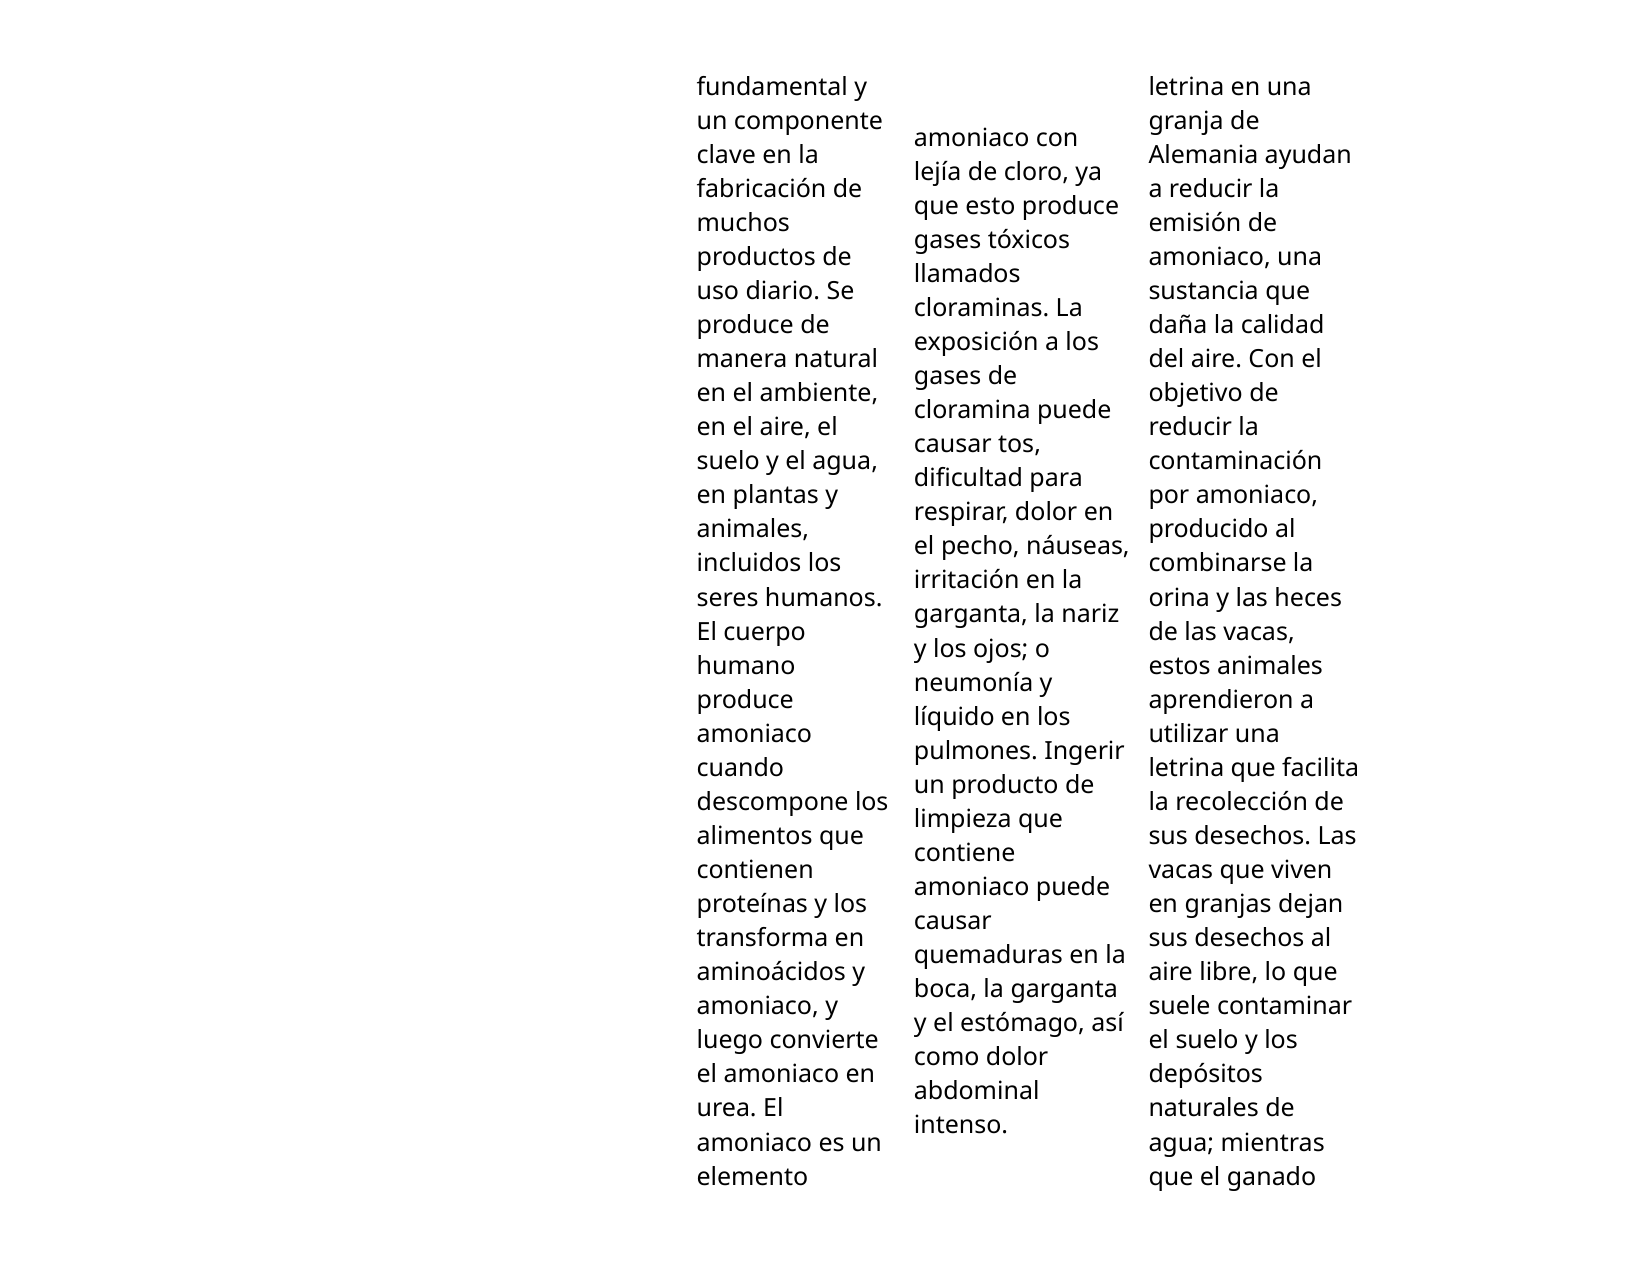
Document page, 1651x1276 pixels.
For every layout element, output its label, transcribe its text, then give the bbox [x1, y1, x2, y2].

table_cell amoniaco con lejía de cloro, ya que esto produce gases tóxicos llamados cloraminas. La exposición a los gases de cloramina puede causar tos, dificultad para respirar, dolor en el pecho, náuseas, irritación en la garganta, la nariz y los ojos; o neumonía y líquido en los pulmones. Ingerir un producto de limpieza que contiene amoniaco puede causar quemaduras en la boca, la garganta y el estómago, así como dolor abdominal intenso. [905, 59, 1139, 1201]
table_cell [378, 59, 511, 1201]
table_cell [511, 59, 687, 1201]
table_cell fundamental y un componente clave en la fabricación de muchos productos de uso diario. Se produce de manera natural en el ambiente, en el aire, el suelo y el agua, en plantas y animales, incluidos los seres humanos. El cuerpo humano produce amoniaco cuando descompone los alimentos que contienen proteínas y los transforma en aminoácidos y amoniaco, y luego convierte el amoniaco en urea. El amoniaco es un elemento [687, 59, 904, 1201]
table_cell [118, 59, 245, 1201]
table_cell [245, 59, 378, 1201]
table_cell letrina en una granja de Alemania ayudan a reducir la emisión de amoniaco, una sustancia que daña la calidad del aire. Con el objetivo de reducir la contaminación por amoniaco, producido al combinarse la orina y las heces de las vacas, estos animales aprendieron a utilizar una letrina que facilita la recolección de sus desechos. Las vacas que viven en granjas dejan sus desechos al aire libre, lo que suele contaminar el suelo y los depósitos naturales de agua; mientras que el ganado [1139, 59, 1371, 1201]
